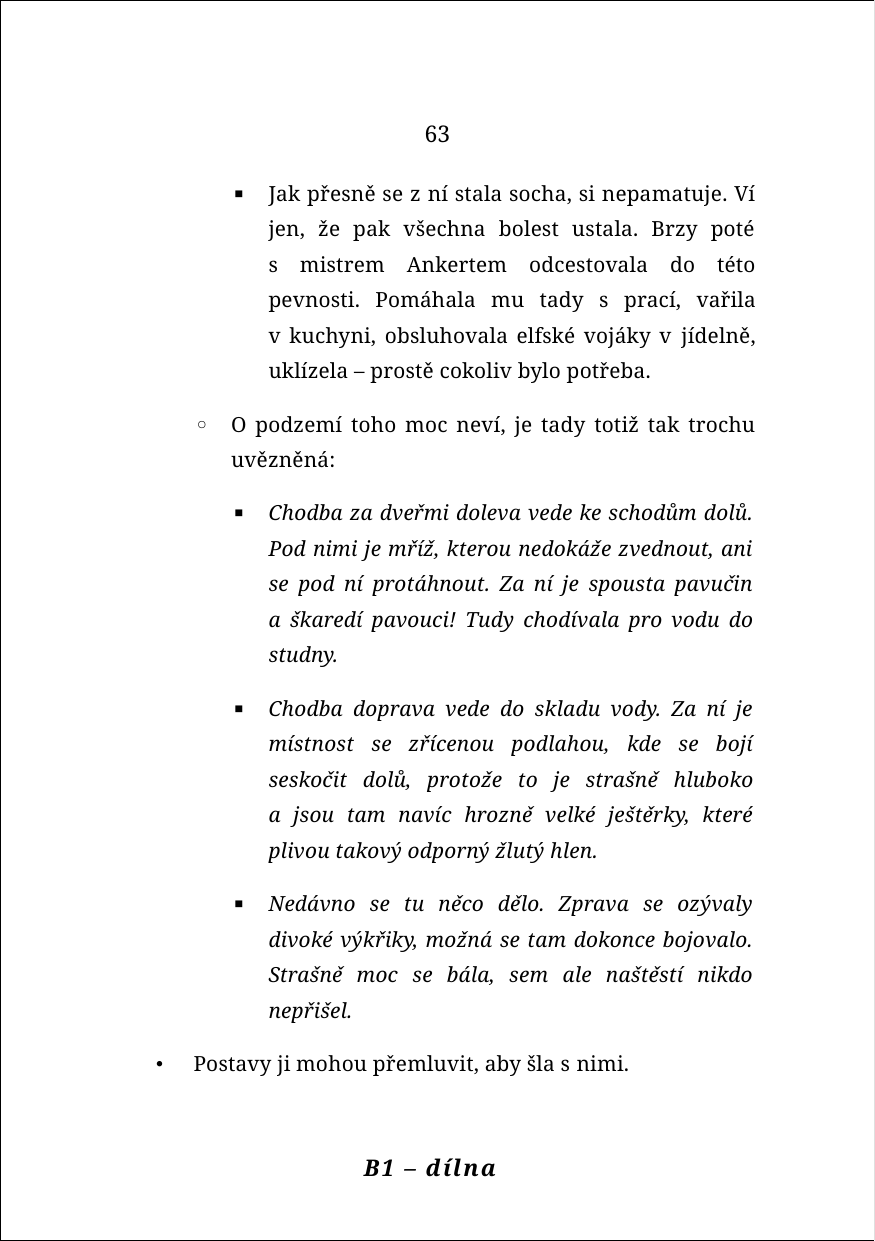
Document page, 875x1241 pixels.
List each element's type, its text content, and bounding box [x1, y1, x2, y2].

list Chodba za dveřmi doleva vede ke schodům dolů. Pod nimi je mříž, kterou nedokáže zvednout, ani se pod ní protáhnout. Za ní je spousta pavučin a⁠ škaredí pavouci! Tudy chodívala pro vodu do studny. [231, 498, 756, 669]
list Jak přesně se z⁠ ní stala socha, si nepamatuje. Ví jen, že pak všechna bolest ustala. Brzy poté s⁠ mistrem Ankertem odcestovala do této pevnosti. Pomáhala mu tady s⁠ prací, vařila v⁠ kuchyni, obsluhovala elfské vojáky v⁠ jídelně, uklízela – prostě cokoliv bylo potřeba. [231, 179, 756, 385]
list Nedávno se tu něco dělo. Zprava se ozývaly divoké výkřiky, možná se tam dokonce bojovalo. Strašně moc se bála, sem ale naštěstí nikdo nepřišel. [231, 889, 756, 1024]
list O⁠ podzemí toho moc neví, je tady totiž tak trochu uvězněná: [193, 410, 756, 474]
list Postavy ji mohou přemluvit, aby šla s⁠ nimi. [156, 1049, 756, 1077]
list Chodba doprava vede do skladu vody. Za ní je místnost se zřícenou podlahou, kde se bojí seskočit dolů, protože to je strašně hluboko a⁠ jsou tam navíc hrozně velké ještěrky, které plivou takový odporný žlutý hlen. [231, 694, 756, 864]
